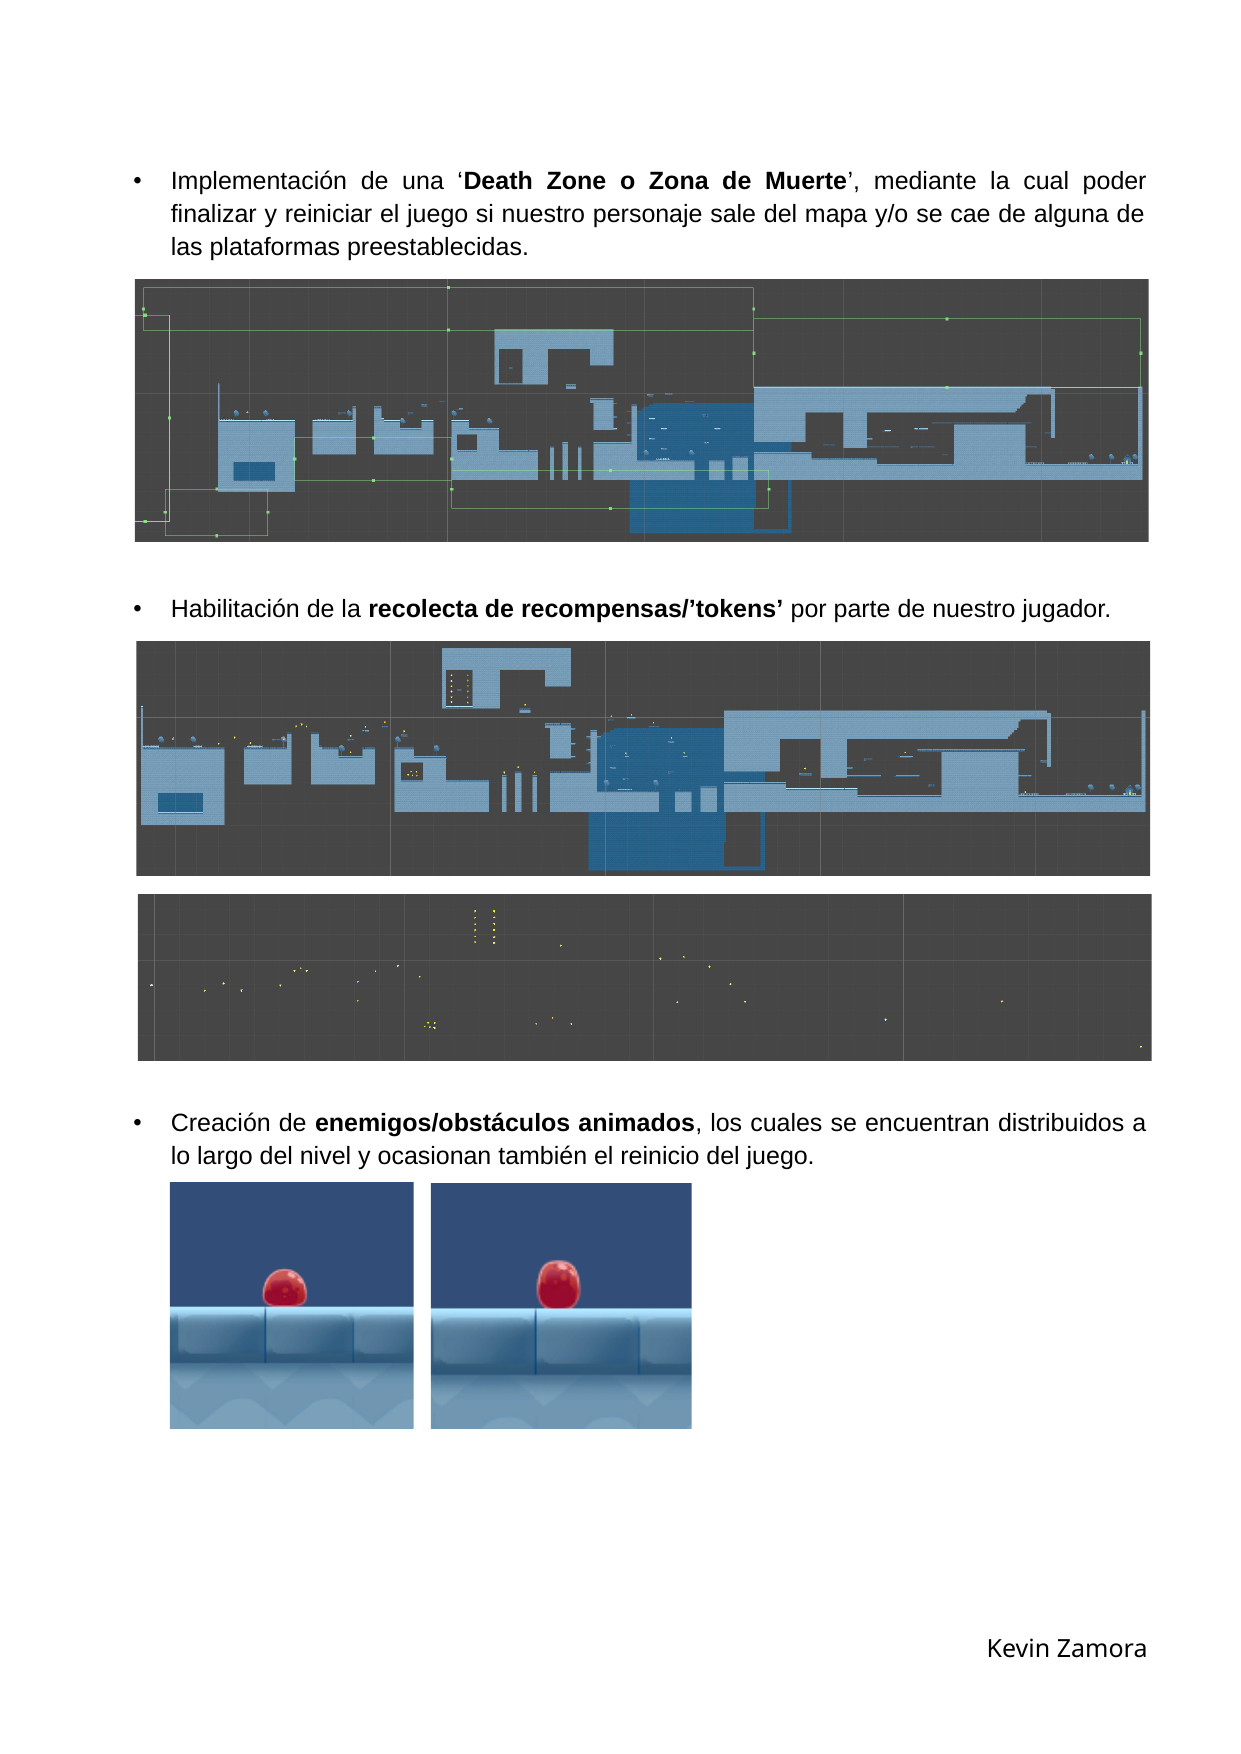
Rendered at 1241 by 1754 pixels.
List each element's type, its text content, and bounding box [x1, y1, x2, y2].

list Habilitación de la recolecta de recompensas/’tokens’ por parte de nuestro jugador. [133, 594, 1147, 623]
list Creación de enemigos/obstáculos animados, los cuales se encuentran distribuidos a lo largo del nivel y ocasionan también el reinicio del juego. [133, 1108, 1147, 1169]
picture [430, 1183, 692, 1429]
list Implementación de una ‘Death Zone o Zona de Muerte’, mediante la cual poder finalizar y reiniciar el juego si nuestro personaje sale del mapa y/o se cae de alguna de las plataformas preestablecidas. [133, 166, 1147, 261]
picture [134, 279, 1149, 542]
picture [136, 641, 1151, 876]
picture [137, 894, 1152, 1061]
picture [169, 1182, 414, 1429]
